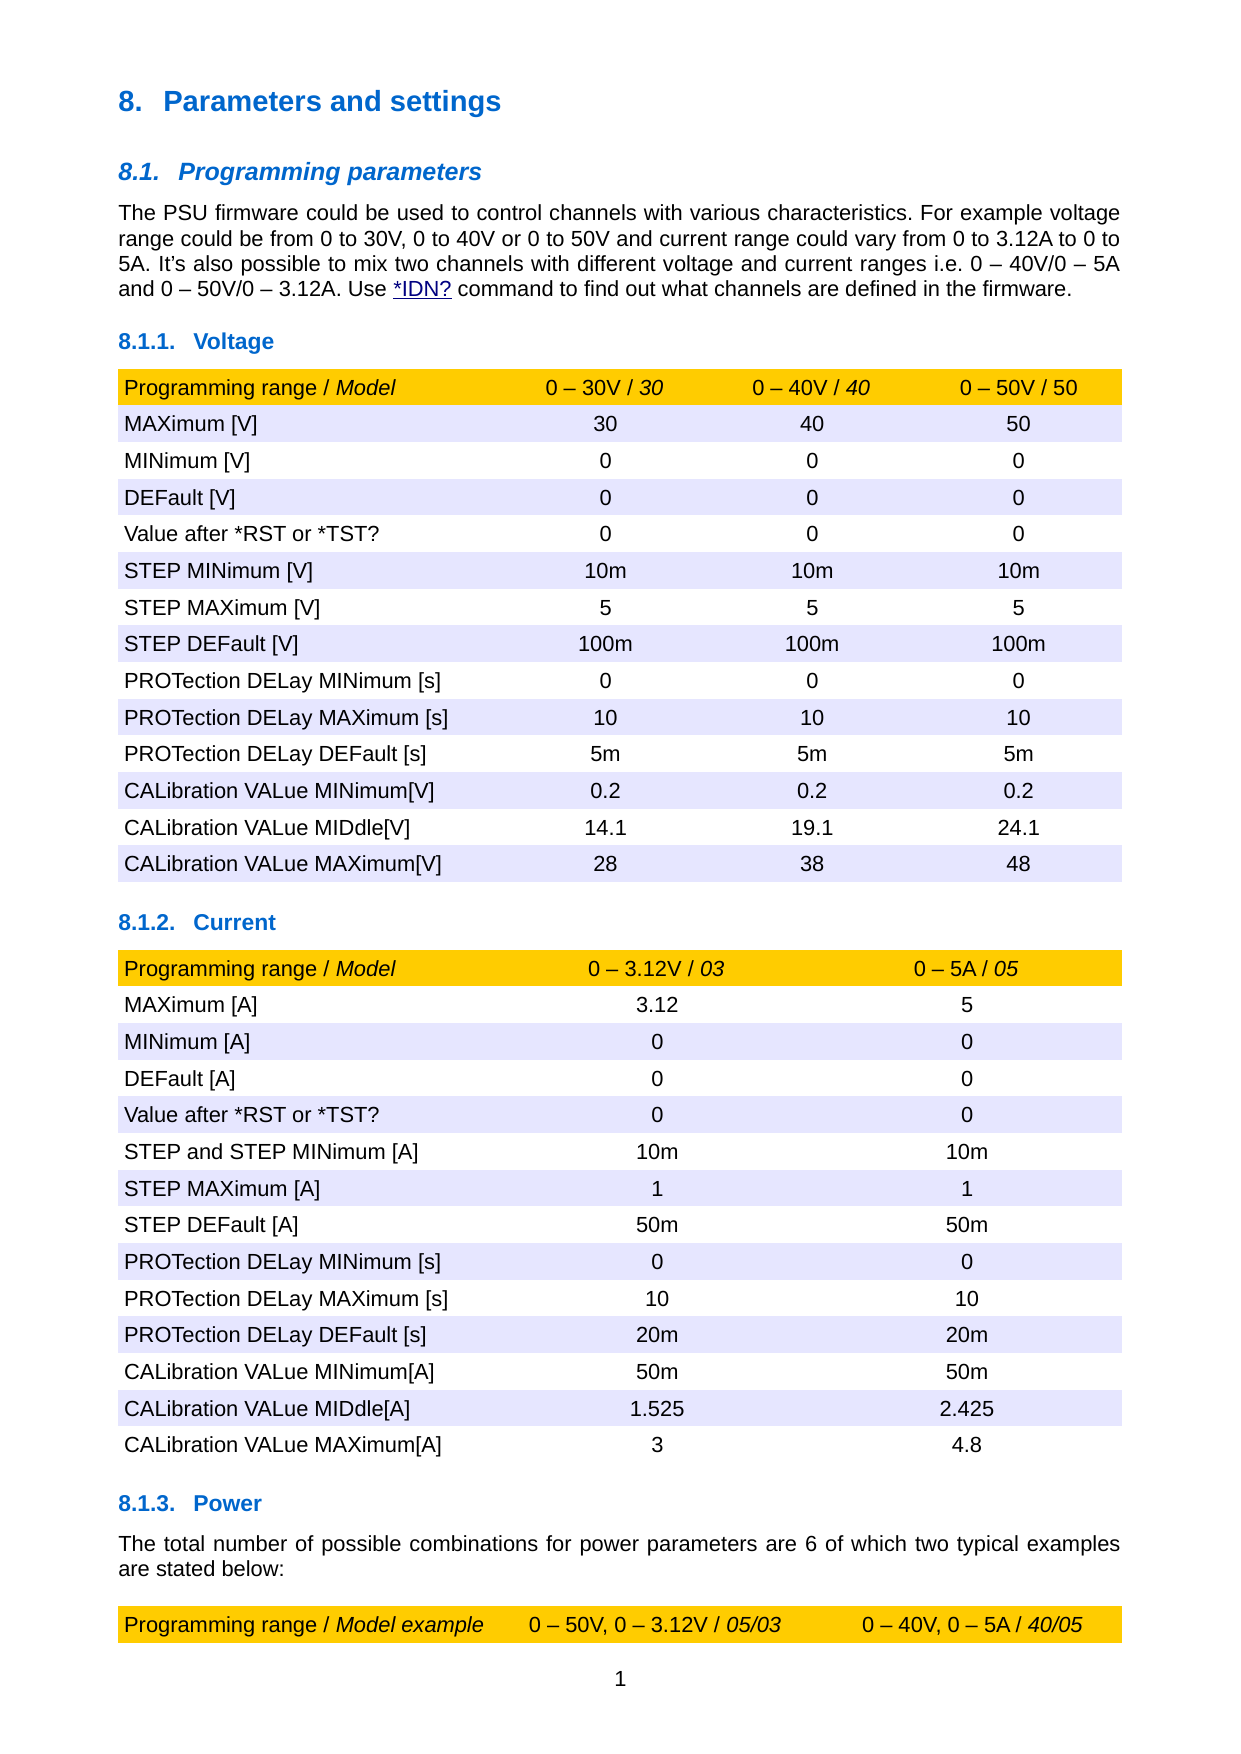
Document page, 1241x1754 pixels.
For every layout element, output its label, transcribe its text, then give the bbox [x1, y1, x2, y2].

table_cell CALibration VALue MAXimum[A] [118, 1426, 502, 1463]
table_cell MAXimum [V] [118, 405, 502, 442]
table_cell 0 [502, 1096, 812, 1133]
table_cell 10 [502, 699, 709, 735]
table_cell 50m [812, 1206, 1122, 1243]
table_cell 0 [915, 662, 1122, 699]
table_cell 0 [709, 515, 915, 552]
table_cell 0 [812, 1060, 1122, 1096]
table_cell 0.2 [709, 772, 915, 809]
table_cell 0 [502, 515, 709, 552]
table_cell 19.1 [709, 809, 915, 845]
table_cell MAXimum [A] [118, 986, 502, 1023]
table_cell PROTection DELay MINimum [s] [118, 1243, 502, 1280]
table_header 0 – 5A / 05 [812, 950, 1122, 986]
table_cell 10m [502, 552, 709, 589]
table_cell 14.1 [502, 809, 709, 845]
table_cell 20m [812, 1316, 1122, 1353]
table_cell 10m [812, 1133, 1122, 1170]
table_cell PROTection DELay DEFault [s] [118, 735, 502, 772]
table_cell 5m [709, 735, 915, 772]
table_cell STEP MAXimum [V] [118, 589, 502, 625]
table_cell 0 [915, 479, 1122, 515]
table_cell PROTection DELay MINimum [s] [118, 662, 502, 699]
table_cell 30 [502, 405, 709, 442]
table_cell 5m [502, 735, 709, 772]
table_cell DEFault [A] [118, 1060, 502, 1096]
table_cell 0 [915, 515, 1122, 552]
table_cell CALibration VALue MAXimum[V] [118, 845, 502, 882]
table_cell PROTection DELay MAXimum [s] [118, 699, 502, 735]
table_cell 10m [502, 1133, 812, 1170]
table_cell 4.8 [812, 1426, 1122, 1463]
subtitle Voltage [118, 328, 1122, 354]
text The PSU firmware could be used to control channels with various characteristics. For example voltage range could be from 0 to 30V, 0 to 40V or 0 to 50V and current range could vary from 0 to 3.12A to 0 to 5A. It’s also possible to mix two channels with different voltage and current ranges i.e. 0 – 40V/0 – 5A and 0 – 50V/0 – 3.12A. Use *IDN? command to find out what channels are defined in the firmware. [118, 200, 1122, 301]
table_cell 0 [502, 1243, 812, 1280]
table_header Programming range / Model example [118, 1606, 499, 1643]
table_cell 5 [915, 589, 1122, 625]
table_cell STEP MAXimum [A] [118, 1170, 502, 1206]
table_header Programming range / Model [118, 950, 502, 986]
table_cell STEP DEFault [V] [118, 625, 502, 662]
table_cell 0 [915, 442, 1122, 479]
table_cell 0 [502, 479, 709, 515]
table_cell 1.525 [502, 1390, 812, 1426]
table_header 0 – 50V / 50 [915, 369, 1122, 405]
table_cell 2.425 [812, 1390, 1122, 1426]
table_cell MINimum [V] [118, 442, 502, 479]
table_cell 100m [502, 625, 709, 662]
subtitle Power [118, 1490, 1122, 1516]
table_cell 50m [502, 1353, 812, 1390]
subtitle Parameters and settings [118, 84, 1122, 118]
subtitle Current [118, 909, 1122, 935]
table_header 0 – 40V / 40 [709, 369, 915, 405]
table_cell 0 [709, 479, 915, 515]
table_cell Value after *RST or *TST? [118, 515, 502, 552]
table_cell 10 [502, 1280, 812, 1316]
table_cell 28 [502, 845, 709, 882]
table_cell 0 [502, 442, 709, 479]
table_cell CALibration VALue MIDdle[A] [118, 1390, 502, 1426]
table_cell 0 [812, 1243, 1122, 1280]
subtitle Programming parameters [118, 157, 1122, 185]
table_cell STEP MINimum [V] [118, 552, 502, 589]
table_cell 10 [915, 699, 1122, 735]
table_cell 5 [812, 986, 1122, 1023]
text The total number of possible combinations for power parameters are 6 of which two typical examples are stated below: [118, 1531, 1122, 1581]
table_cell DEFault [V] [118, 479, 502, 515]
table_cell 100m [709, 625, 915, 662]
table_cell 0 [709, 442, 915, 479]
table_cell 0.2 [915, 772, 1122, 809]
table_cell 50 [915, 405, 1122, 442]
table_cell 0 [812, 1096, 1122, 1133]
table_cell 10 [812, 1280, 1122, 1316]
table_cell Value after *RST or *TST? [118, 1096, 502, 1133]
table_cell 5 [709, 589, 915, 625]
table_cell PROTection DELay DEFault [s] [118, 1316, 502, 1353]
table_cell 38 [709, 845, 915, 882]
table_cell STEP DEFault [A] [118, 1206, 502, 1243]
table_cell 1 [812, 1170, 1122, 1206]
table_cell 0 [502, 1023, 812, 1060]
table_header 0 – 40V, 0 – 5A / 40/05 [813, 1606, 1122, 1643]
table_cell 0.2 [502, 772, 709, 809]
table_cell 10m [915, 552, 1122, 589]
table_cell 3 [502, 1426, 812, 1463]
table_cell 20m [502, 1316, 812, 1353]
table_cell 3.12 [502, 986, 812, 1023]
table_cell 100m [915, 625, 1122, 662]
table_cell 10 [709, 699, 915, 735]
table_header 0 – 3.12V / 03 [502, 950, 812, 986]
table_cell 50m [502, 1206, 812, 1243]
table_cell CALibration VALue MINimum[V] [118, 772, 502, 809]
table_cell MINimum [A] [118, 1023, 502, 1060]
table_cell 0 [502, 1060, 812, 1096]
table_cell CALibration VALue MINimum[A] [118, 1353, 502, 1390]
table_cell PROTection DELay MAXimum [s] [118, 1280, 502, 1316]
table_cell 0 [709, 662, 915, 699]
table_cell 40 [709, 405, 915, 442]
table_cell 0 [502, 662, 709, 699]
table_cell 48 [915, 845, 1122, 882]
table_cell 1 [502, 1170, 812, 1206]
table_cell 0 [812, 1023, 1122, 1060]
table_cell 5m [915, 735, 1122, 772]
table_cell 5 [502, 589, 709, 625]
table_header 0 – 30V / 30 [502, 369, 709, 405]
table_cell CALibration VALue MIDdle[V] [118, 809, 502, 845]
table_header Programming range / Model [118, 369, 502, 405]
table_cell 50m [812, 1353, 1122, 1390]
table_cell 24.1 [915, 809, 1122, 845]
table_cell STEP and STEP MINimum [A] [118, 1133, 502, 1170]
table_header 0 – 50V, 0 – 3.12V / 05/03 [499, 1606, 813, 1643]
table_cell 10m [709, 552, 915, 589]
